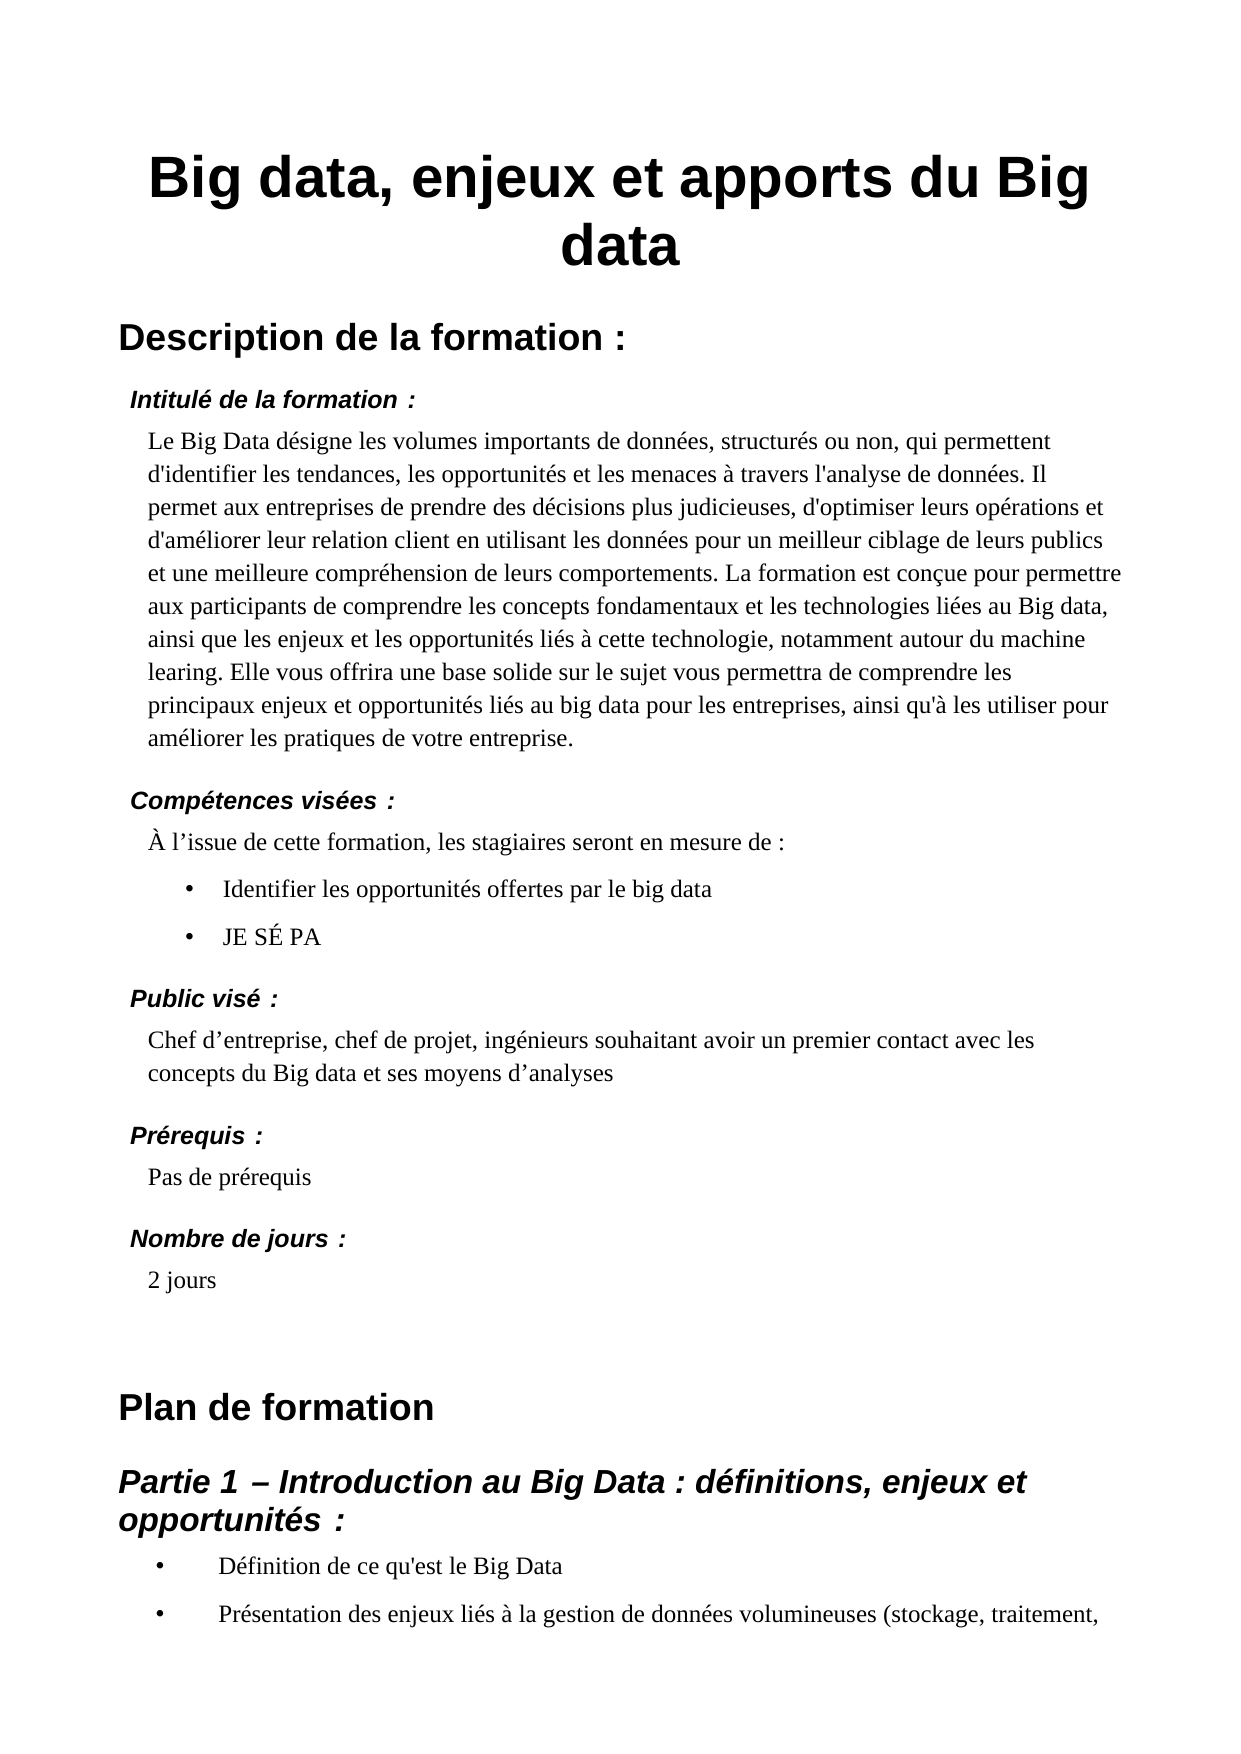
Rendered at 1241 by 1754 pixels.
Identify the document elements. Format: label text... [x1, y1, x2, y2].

list JE SÉ PA [185, 922, 1122, 951]
subtitle Description de la formation : [118, 315, 1122, 358]
subtitle Compétences visées : [130, 786, 1110, 814]
subtitle Intitulé de la formation : [130, 385, 1110, 414]
subtitle Prérequis : [130, 1121, 1110, 1149]
list Identifier les opportunités offertes par le big data [185, 874, 1122, 903]
subtitle Partie 1 – Introduction au Big Data : définitions, enjeux et opportunités : [118, 1462, 1122, 1539]
subtitle Nombre de jours : [130, 1224, 1110, 1253]
title Big data, enjeux et apports du Big data [118, 143, 1122, 277]
text Pas de prérequis [148, 1162, 1122, 1191]
subtitle Public visé : [130, 984, 1110, 1013]
list Définition de ce qu'est le Big Data [156, 1551, 1122, 1580]
list Présentation des enjeux liés à la gestion de données volumineuses (stockage, traitement, [156, 1599, 1122, 1628]
text Le Big Data désigne les volumes importants de données, structurés ou non, qui permettent d'identifier les tendances, les opportunités et les menaces à travers l'analyse de données. Il permet aux entreprises de prendre des décisions plus judicieuses, d'optimiser leurs opérations et d'améliorer leur relation client en utilisant les données pour un meilleur ciblage de leurs publics et une meilleure compréhension de leurs comportements. La formation est conçue pour permettre aux participants de comprendre les concepts fondamentaux et les technologies liées au Big data, ainsi que les enjeux et les opportunités liés à cette technologie, notamment autour du machine learing. Elle vous offrira une base solide sur le sujet vous permettra de comprendre les principaux enjeux et opportunités liés au big data pour les entreprises, ainsi qu'à les utiliser pour améliorer les pratiques de votre entreprise. [148, 426, 1122, 752]
text À l’issue de cette formation, les stagiaires seront en mesure de : [148, 827, 1122, 856]
text Chef d’entreprise, chef de projet, ingénieurs souhaitant avoir un premier contact avec les concepts du Big data et ses moyens d’analyses [148, 1026, 1122, 1087]
text 2 jours [148, 1265, 1122, 1294]
subtitle Plan de formation [118, 1386, 1122, 1429]
